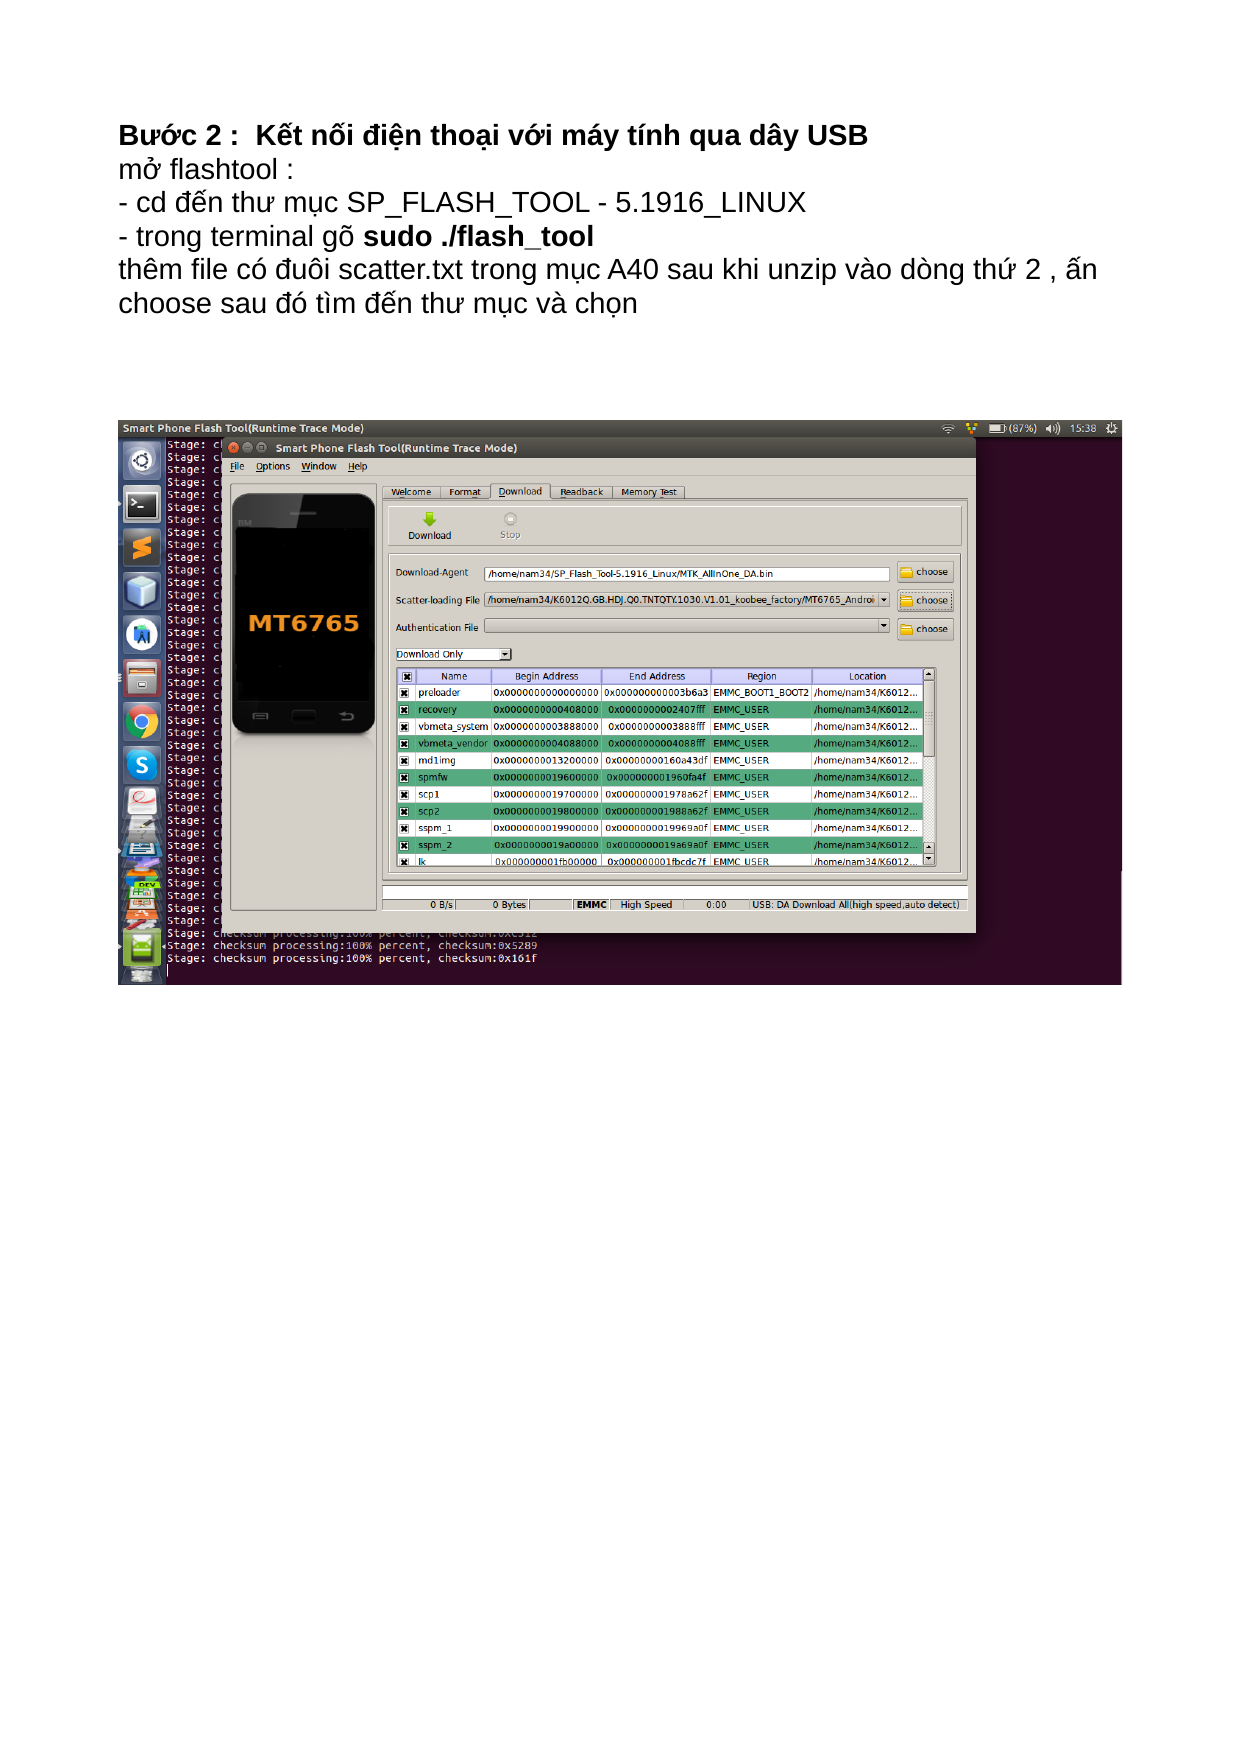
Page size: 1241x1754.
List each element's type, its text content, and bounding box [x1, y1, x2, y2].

text thêm file có đuôi scatter.txt trong mục A40 sau khi unzip vào dòng thứ 2 , ấn choose sau đó tìm đến thư mục và chọn [118, 252, 1122, 319]
text - trong terminal gõ sudo ./flash_tool [118, 219, 1122, 252]
text Bước 2 : Kết nối điện thoại với máy tính qua dây USB [118, 118, 1122, 152]
picture [118, 420, 1123, 985]
text - cd đến thư mục SP_FLASH_TOOL - 5.1916_LINUX [118, 185, 1122, 219]
text mở flashtool : [118, 152, 1122, 185]
